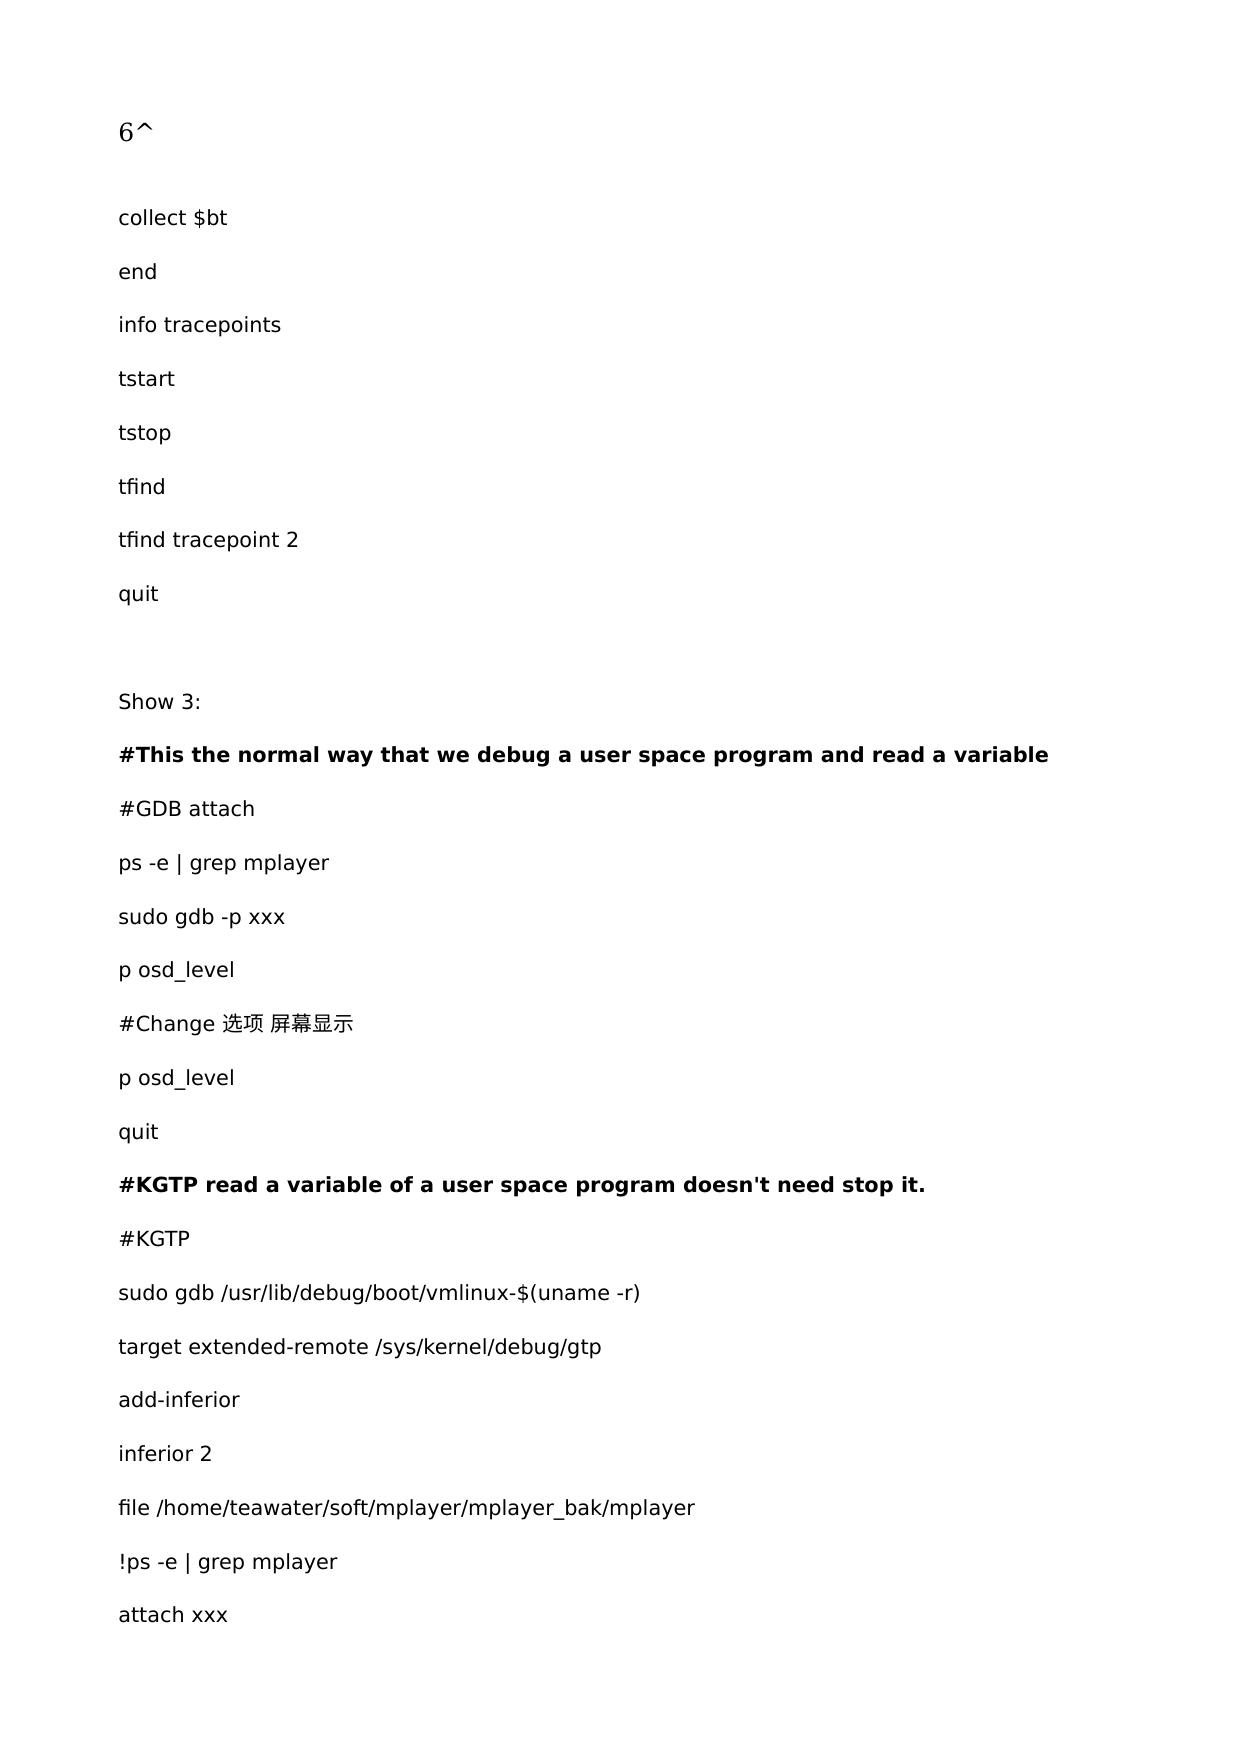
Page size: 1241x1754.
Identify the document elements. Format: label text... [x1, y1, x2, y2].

text target extended-remote /sys/kernel/debug/gtp [118, 1335, 1122, 1359]
text tfind [118, 475, 1122, 499]
text collect $bt [118, 206, 1122, 230]
text add-inferior [118, 1388, 1122, 1413]
text #KGTP read a variable of a user space program doesn't need stop it. [118, 1173, 1122, 1198]
text Show 3: [118, 690, 1122, 714]
text p osd_level [118, 958, 1122, 983]
text ps -e | grep mplayer [118, 851, 1122, 875]
text p osd_level [118, 1066, 1122, 1090]
text quit [118, 582, 1122, 606]
text sudo gdb /usr/lib/debug/boot/vmlinux-$(uname -r) [118, 1281, 1122, 1305]
text #KGTP [118, 1227, 1122, 1251]
text tfind tracepoint 2 [118, 528, 1122, 553]
text #Change 选项 屏幕显示 [118, 1012, 1122, 1036]
text quit [118, 1120, 1122, 1144]
text sudo gdb -p xxx [118, 905, 1122, 929]
text attach xxx [118, 1603, 1122, 1628]
text info tracepoints [118, 313, 1122, 338]
text file /home/teawater/soft/mplayer/mplayer_bak/mplayer [118, 1496, 1122, 1520]
text !ps -e | grep mplayer [118, 1550, 1122, 1574]
text tstop [118, 421, 1122, 445]
text #This the normal way that we debug a user space program and read a variable [118, 743, 1122, 768]
text end [118, 260, 1122, 284]
text inferior 2 [118, 1442, 1122, 1466]
text tstart [118, 367, 1122, 391]
text #GDB attach [118, 797, 1122, 821]
